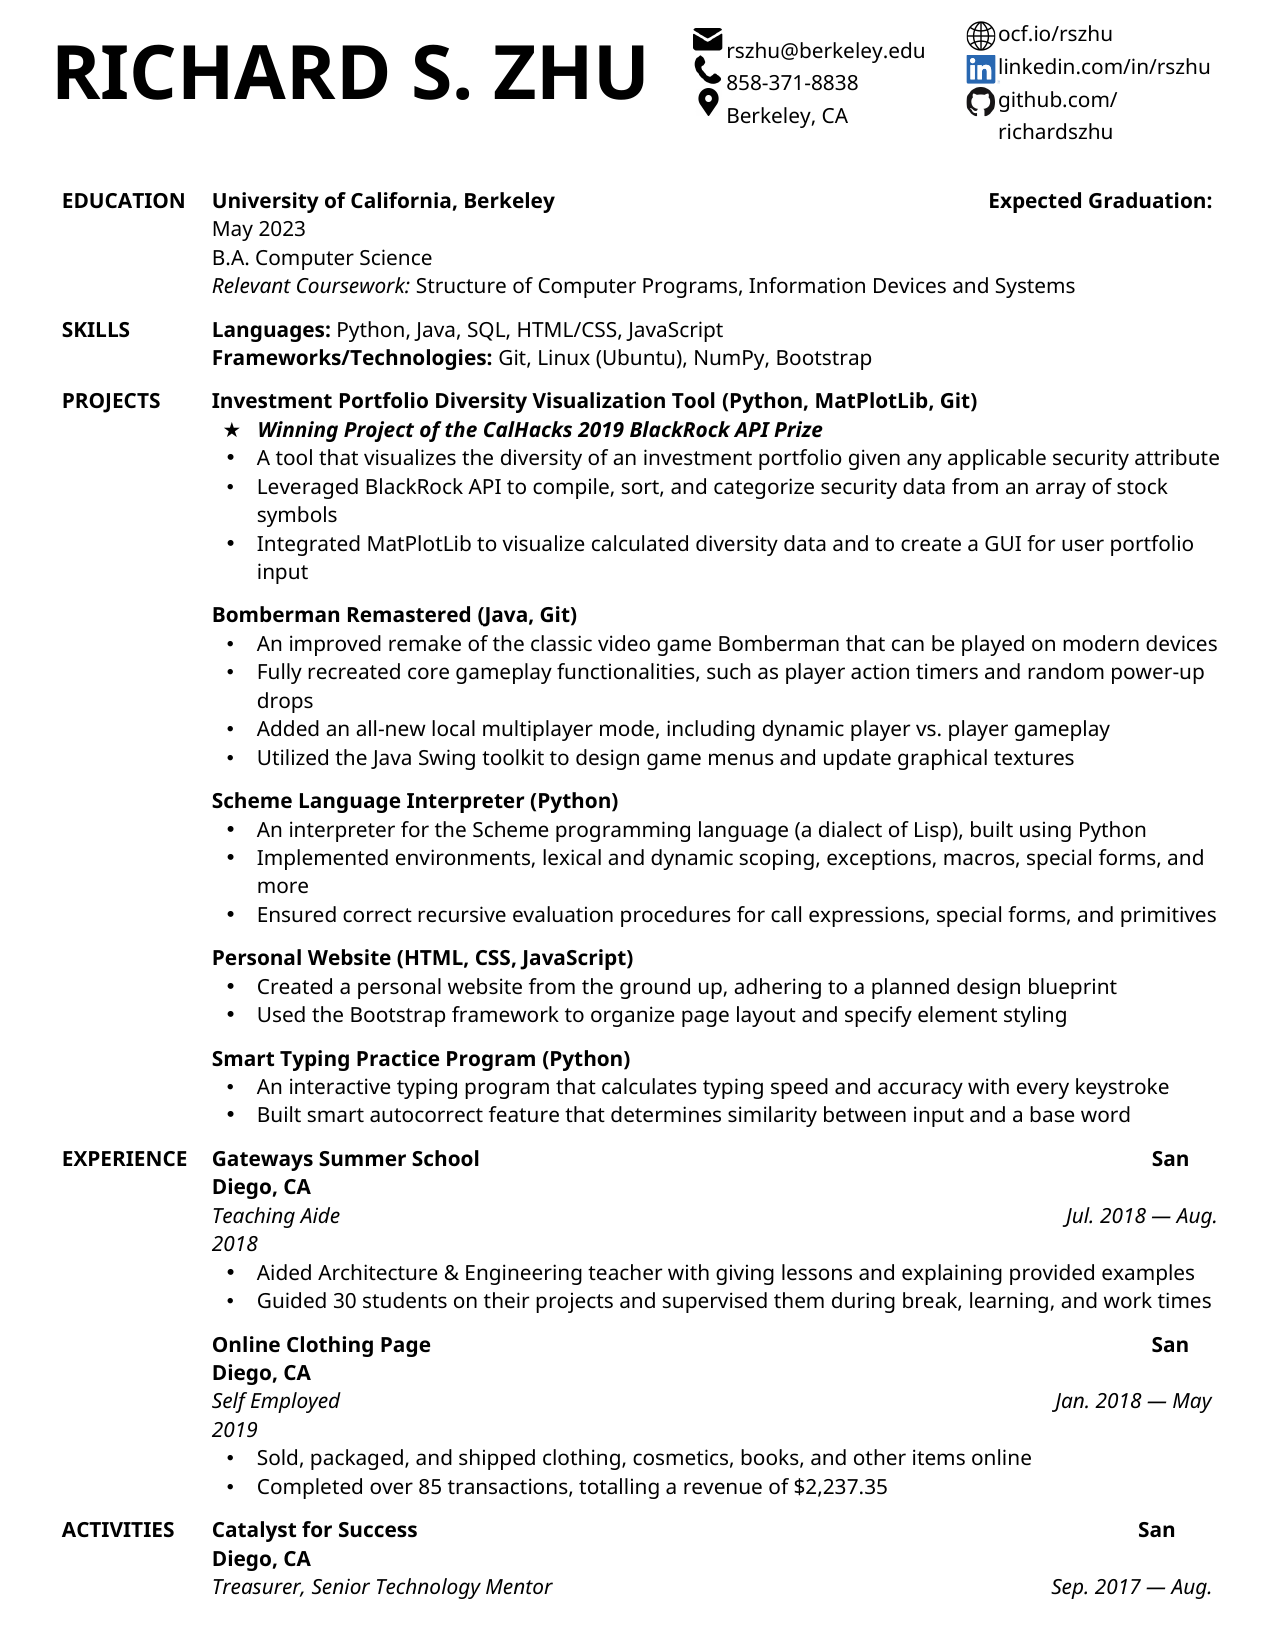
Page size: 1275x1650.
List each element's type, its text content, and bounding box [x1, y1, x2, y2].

table_header University of California, Berkeley Expected Graduation: May 2023 B.A. Computer Science Relevant Coursework: Structure of Computer Programs, Information Devices and Systems [201, 183, 1232, 312]
table_cell ACTIVITIES [51, 1512, 201, 1613]
table_cell [51, 940, 201, 1041]
table_header ocf.io/rszhu linkedin.com/in/rszhu github.com/richardszhu [998, 16, 1233, 149]
picture [966, 55, 1001, 84]
table_cell Investment Portfolio Diversity Visualization Tool (Python, MatPlotLib, Git) ★ Winning Project of the CalHacks 2019 BlackRock API Prize A tool that visualizes the diversity of an investment portfolio given any applicable security attribute Leveraged BlackRock API to compile, sort, and categorize security data from an array of stock symbols Integrated MatPlotLib to visualize calculated diversity data and to create a GUI for user portfolio input [201, 384, 1232, 598]
table_cell SKILLS [51, 312, 201, 383]
table_cell Scheme Language Interpreter (Python) An interpreter for the Scheme programming language (a dialect of Lisp), built using Python Implemented environments, lexical and dynamic scoping, exceptions, macros, special forms, and more Ensured correct recursive evaluation procedures for call expressions, special forms, and primitives [201, 783, 1232, 940]
table_cell PROJECTS [51, 384, 201, 598]
table_cell [51, 1327, 201, 1512]
picture [690, 22, 724, 84]
table_cell Online Clothing Page San Diego, CA Self Employed Jan. 2018 — May 2019 Sold, packaged, and shipped clothing, cosmetics, books, and other items online Completed over 85 transactions, totalling a revenue of $2,237.35 [201, 1327, 1232, 1512]
table_cell Bomberman Remastered (Java, Git) An improved remake of the classic video game Bomberman that can be played on modern devices Fully recreated core gameplay functionalities, such as player action timers and random power-up drops Added an all-new local multiplayer mode, including dynamic player vs. player gameplay Utilized the Java Swing toolkit to design game menus and update graphical textures [201, 598, 1232, 783]
table_cell Catalyst for Success San Diego, CA Treasurer, Senior Technology Mentor Sep. 2017 — Aug. 2019 Taught programming and circuitry at the library to over 200 students (Python, Javascript, Arduino) Worked with library officials to organize regular weekly workshops and week-long summer camps [201, 1512, 1232, 1613]
table_cell [51, 783, 201, 940]
table_header rszhu@berkeley.edu 858-371-8838 Berkeley, CA [726, 16, 942, 149]
table_cell [51, 598, 201, 783]
picture [966, 21, 996, 51]
table_cell Gateways Summer School San Diego, CA Teaching Aide Jul. 2018 — Aug. 2018 Aided Architecture & Engineering teacher with giving lessons and explaining provided examples Guided 30 students on their projects and supervised them during break, learning, and work times [201, 1141, 1232, 1327]
table_cell Smart Typing Practice Program (Python) An interactive typing program that calculates typing speed and accuracy with every keystroke Built smart autocorrect feature that determines similarity between input and a base word [201, 1041, 1232, 1141]
table_header RICHARD S. ZHU [51, 16, 726, 149]
table_header [942, 16, 998, 149]
table_cell [51, 1041, 201, 1141]
table_header EDUCATION [51, 183, 201, 312]
table_cell Personal Website (HTML, CSS, JavaScript) Created a personal website from the ground up, adhering to a planned design blueprint Used the Bootstrap framework to organize page layout and specify element styling [201, 940, 1232, 1041]
picture [695, 88, 722, 116]
table_cell Languages: Python, Java, SQL, HTML/CSS, JavaScript Frameworks/Technologies: Git, Linux (Ubuntu), NumPy, Bootstrap [201, 312, 1232, 383]
table_cell EXPERIENCE [51, 1141, 201, 1327]
picture [966, 87, 995, 117]
